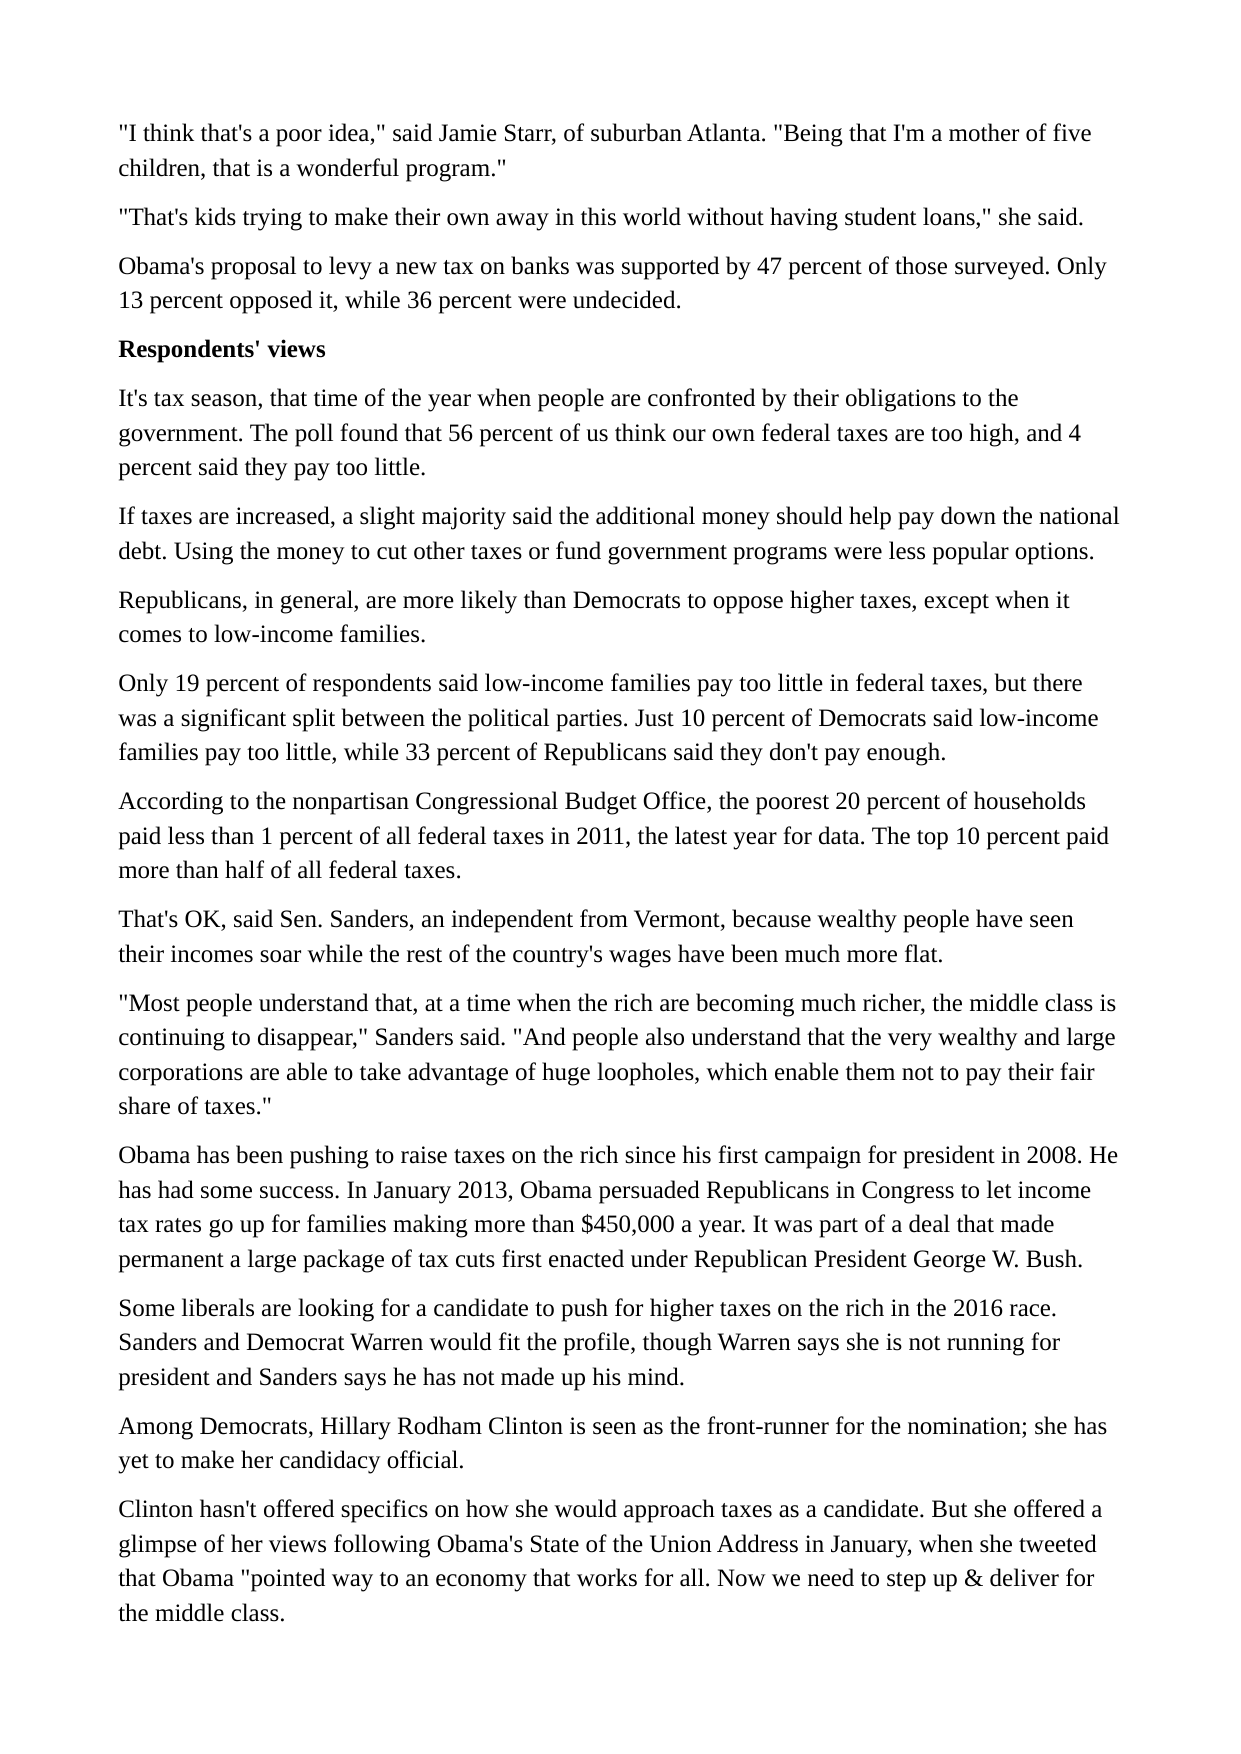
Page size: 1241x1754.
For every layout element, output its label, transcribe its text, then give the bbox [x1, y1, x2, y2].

text Obama's proposal to levy a new tax on banks was supported by 47 percent of those surveyed. Only 13 percent opposed it, while 36 percent were undecided. [118, 251, 1122, 314]
text Clinton hasn't offered specifics on how she would approach taxes as a candidate. But she offered a glimpse of her views following Obama's State of the Union Address in January, when she tweeted that Obama "pointed way to an economy that works for all. Now we need to step up & deliver for the middle class. [118, 1494, 1122, 1627]
text Some liberals are looking for a candidate to push for higher taxes on the rich in the 2016 race. Sanders and Democrat Warren would fit the profile, though Warren says she is not running for president and Sanders says he has not made up his mind. [118, 1293, 1122, 1391]
text According to the nonpartisan Congressional Budget Office, the poorest 20 percent of households paid less than 1 percent of all federal taxes in 2011, the latest year for data. The top 10 percent paid more than half of all federal taxes. [118, 786, 1122, 884]
text "Most people understand that, at a time when the rich are becoming much richer, the middle class is continuing to disappear," Sanders said. "And people also understand that the very wealthy and large corporations are able to take advantage of huge loopholes, which enable them not to pay their fair share of taxes." [118, 988, 1122, 1120]
text Obama has been pushing to raise taxes on the rich since his first campaign for president in 2008. He has had some success. In January 2013, Obama persuaded Republicans in Congress to let income tax rates go up for families making more than $450,000 a year. It was part of a deal that made permanent a large package of tax cuts first enacted under Republican President George W. Bush. [118, 1141, 1122, 1273]
text "I think that's a poor idea," said Jamie Starr, of suburban Atlanta. "Being that I'm a mother of five children, that is a wonderful program." [118, 118, 1122, 181]
text "That's kids trying to make their own away in this world without having student loans," she said. [118, 202, 1122, 230]
text Only 19 percent of respondents said low-income families pay too little in federal taxes, but there was a significant split between the political parties. Just 10 percent of Democrats said low-income families pay too little, while 33 percent of Republicans said they don't pay enough. [118, 668, 1122, 766]
text That's OK, said Sen. Sanders, an independent from Vermont, because wealthy people have seen their incomes soar while the rest of the country's wages have been much more flat. [118, 904, 1122, 968]
text Republicans, in general, are more likely than Democrats to oppose higher taxes, except when it comes to low-income families. [118, 585, 1122, 648]
text If taxes are increased, a slight majority said the additional money should help pay down the national debt. Using the money to cut other taxes or fund government programs were less popular options. [118, 501, 1122, 564]
text Respondents' views [118, 334, 1122, 363]
text It's tax season, that time of the year when people are confronted by their obligations to the government. The poll found that 56 percent of us think our own federal taxes are too high, and 4 percent said they pay too little. [118, 383, 1122, 481]
text Among Democrats, Hillary Rodham Clinton is seen as the front-runner for the nomination; she has yet to make her candidacy official. [118, 1411, 1122, 1474]
